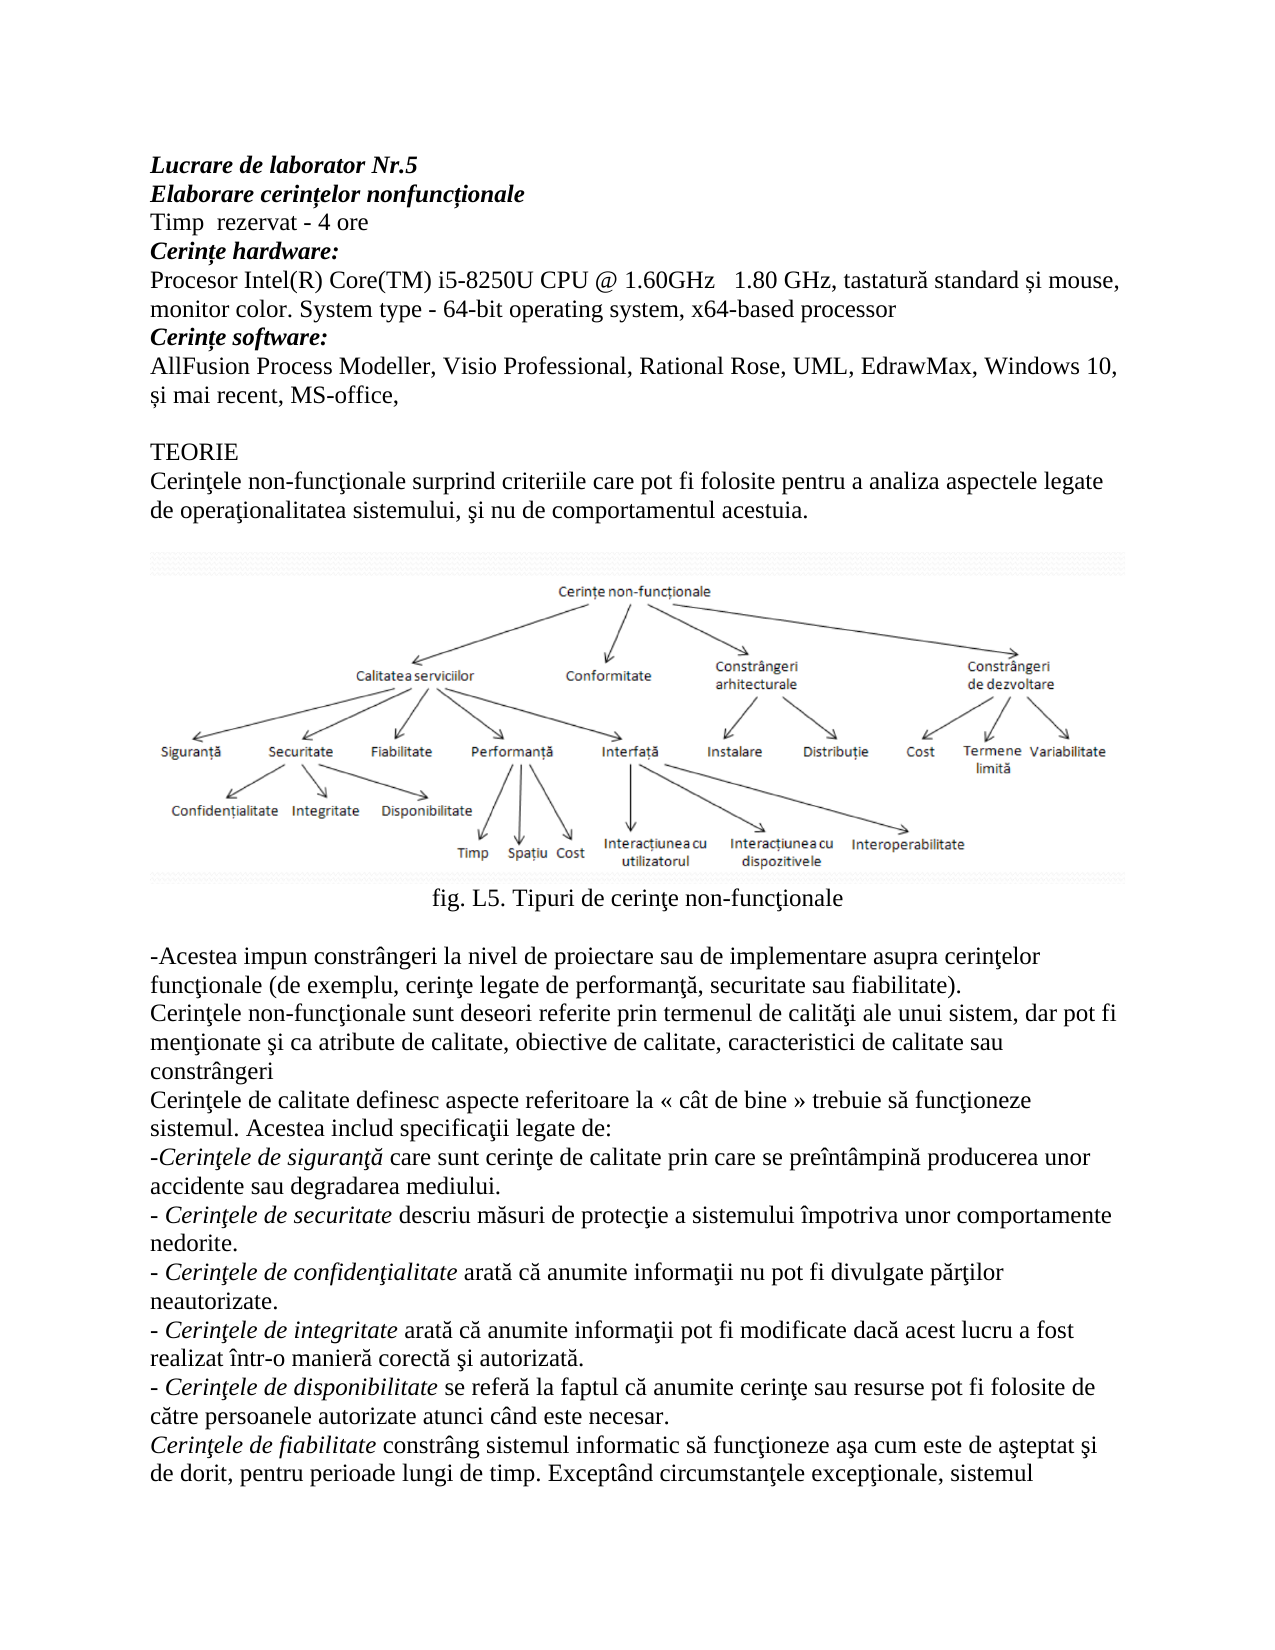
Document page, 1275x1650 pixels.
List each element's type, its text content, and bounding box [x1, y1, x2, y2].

text TEORIE [150, 437, 1125, 466]
text AllFusion Process Modeller, Visio Professional, Rational Rose, UML, EdrawMax, Windows 10, și mai recent, MS-office, [150, 351, 1125, 409]
text Cerințe hardware: [150, 236, 1125, 265]
text Cerinţele non-funcţionale surprind criteriile care pot fi folosite pentru a analiza aspectele legate de operaţionalitatea sistemului, şi nu de comportamentul acestuia. [150, 466, 1125, 524]
text Timp rezervat - 4 ore [150, 207, 1125, 236]
text Cerinţele de fiabilitate constrâng sistemul informatic să funcţioneze aşa cum este de aşteptat şi de dorit, pentru perioade lungi de timp. Exceptând circumstanţele excepţionale, sistemul [150, 1430, 1125, 1487]
text Procesor Intel(R) Core(TM) i5-8250U CPU @ 1.60GHz 1.80 GHz, tastatură standard și mouse, monitor color. System type - 64-bit operating system, x64-based processor [150, 265, 1125, 322]
text fig. L5. Tipuri de cerinţe non-funcţionale [150, 884, 1125, 912]
text Lucrare de laborator Nr.5 [150, 150, 1125, 179]
text -Acestea impun constrângeri la nivel de proiectare sau de implementare asupra cerinţelor funcţionale (de exemplu, cerinţe legate de performanţă, securitate sau fiabilitate). Cerinţele non-funcţionale sunt deseori referite prin termenul de calităţi ale unui sistem, dar pot fi menţionate şi ca atribute de calitate, obiective de calitate, caracteristici de calitate sau constrângeri [150, 941, 1125, 1085]
text Cerinţele de calitate definesc aspecte referitoare la « cât de bine » trebuie să funcţioneze sistemul. Acestea includ specificaţii legate de: -Cerinţele de siguranţă care sunt cerinţe de calitate prin care se preîntâmpină producerea unor accidente sau degradarea mediului. - Cerinţele de securitate descriu măsuri de protecţie a sistemului împotriva unor comportamente nedorite. - Cerinţele de confidenţialitate arată că anumite informaţii nu pot fi divulgate părţilor neautorizate. - Cerinţele de integritate arată că anumite informaţii pot fi modificate dacă acest lucru a fost realizat într-o manieră corectă şi autorizată. - Cerinţele de disponibilitate se referă la faptul că anumite cerinţe sau resurse pot fi folosite de către persoanele autorizate atunci când este necesar. [150, 1085, 1125, 1430]
text Elaborare cerințelor nonfuncționale [150, 179, 1125, 207]
text Cerințe software: [150, 322, 1125, 351]
